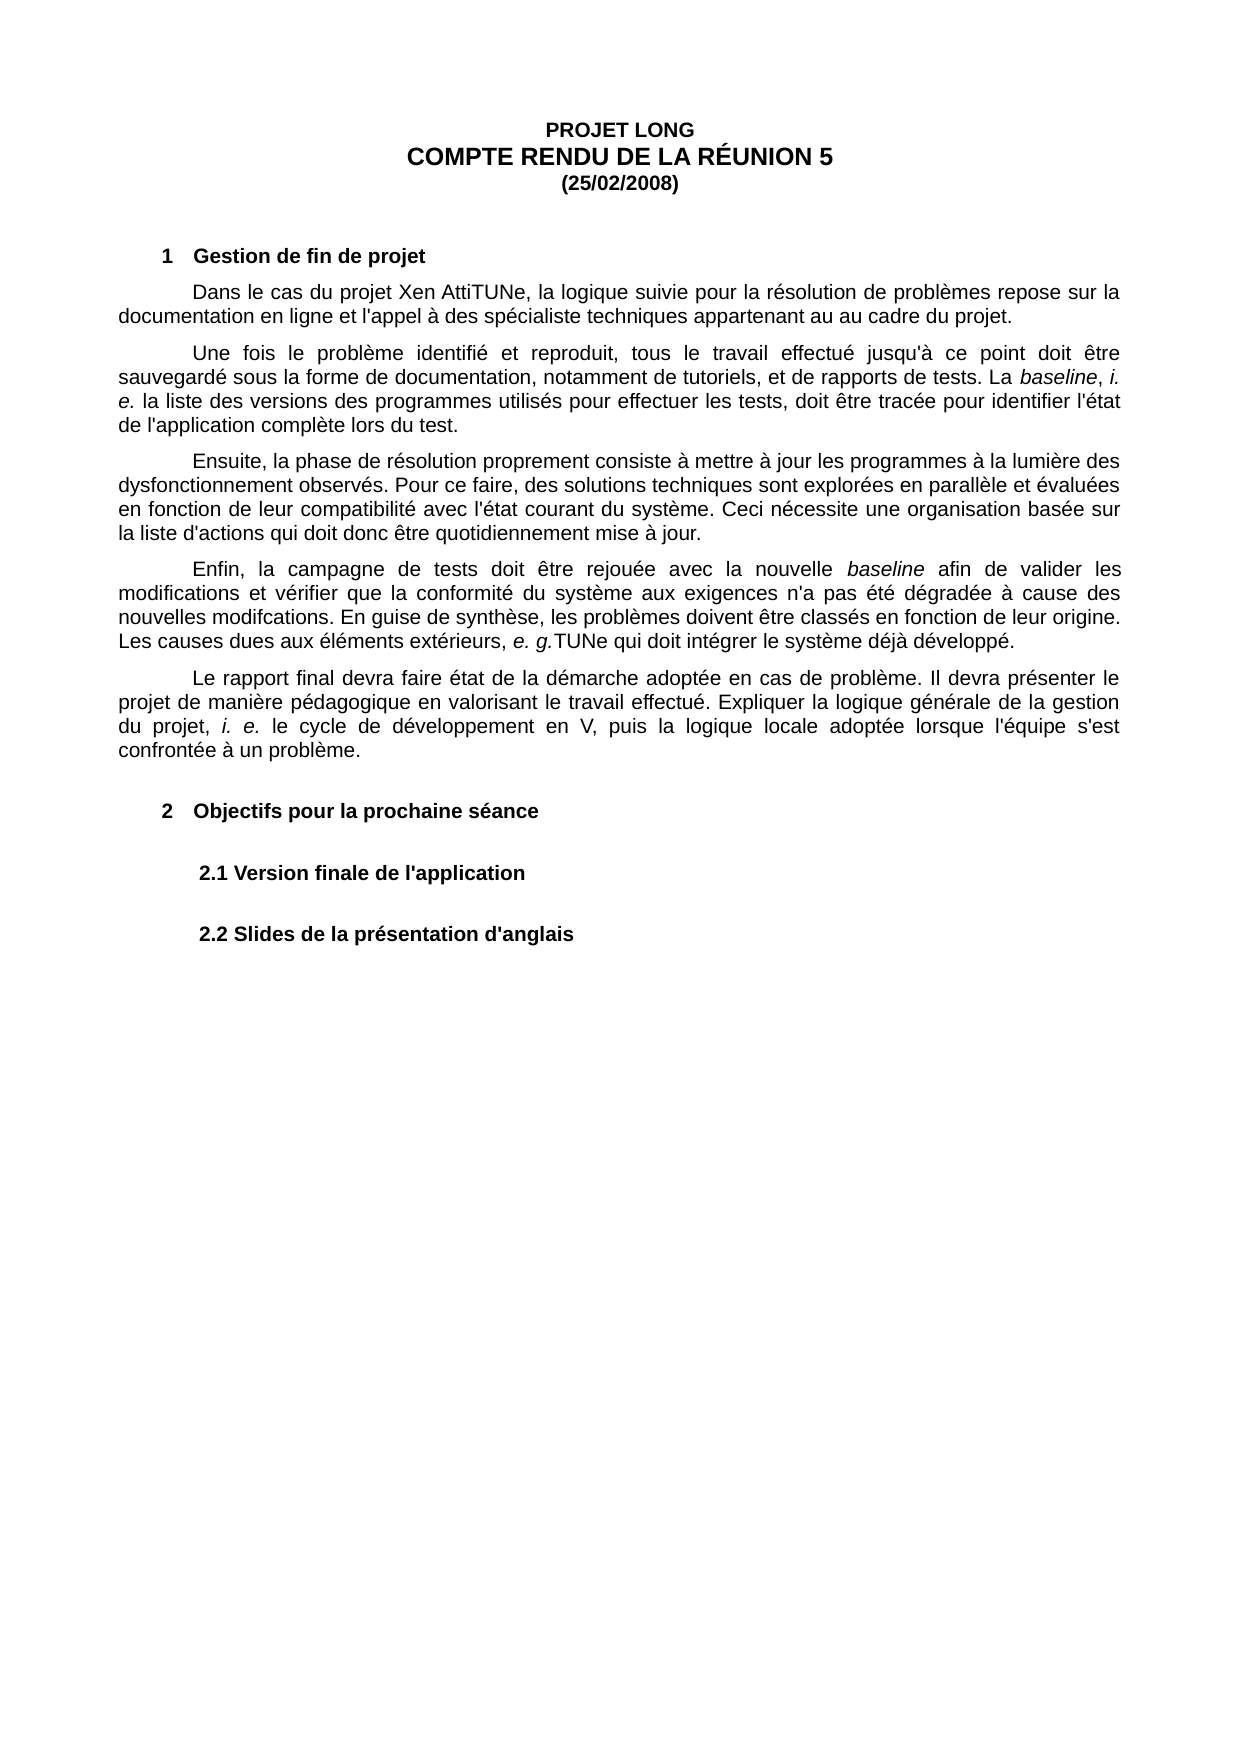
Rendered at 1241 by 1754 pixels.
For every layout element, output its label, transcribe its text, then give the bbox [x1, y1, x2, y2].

text Ensuite, la phase de résolution proprement consiste à mettre à jour les programmes à la lumière des dysfonctionnement observés. Pour ce faire, des solutions techniques sont explorées en parallèle et évaluées en fonction de leur compatibilité avec l'état courant du système. Ceci nécessite une organisation basée sur la liste d'actions qui doit donc être quotidiennement mise à jour. [118, 449, 1122, 545]
subtitle Gestion de fin de projet [156, 244, 1122, 268]
text Enfin, la campagne de tests doit être rejouée avec la nouvelle baseline afin de valider les modifications et vérifier que la conformité du système aux exigences n'a pas été dégradée à cause des nouvelles modifcations. En guise de synthèse, les problèmes doivent être classés en fonction de leur origine. Les causes dues aux éléments extérieurs, e. g.TUNe qui doit intégrer le système déjà développé. [118, 557, 1122, 653]
subtitle Objectifs pour la prochaine séance [156, 799, 1122, 823]
text Dans le cas du projet Xen AttiTUNe, la logique suivie pour la résolution de problèmes repose sur la documentation en ligne et l'appel à des spécialiste techniques appartenant au au cadre du projet. [118, 280, 1122, 328]
text PROJET LONG [118, 118, 1122, 142]
text Le rapport final devra faire état de la démarche adoptée en cas de problème. Il devra présenter le projet de manière pédagogique en valorisant le travail effectué. Expliquer la logique générale de la gestion du projet, i. e. le cycle de développement en V, puis la logique locale adoptée lorsque l'équipe s'est confrontée à un problème. [118, 666, 1122, 761]
text COMPTE RENDU DE LA RÉUNION 5 [118, 142, 1122, 171]
text Une fois le problème identifié et reproduit, tous le travail effectué jusqu'à ce point doit être sauvegardé sous la forme de documentation, notamment de tutoriels, et de rapports de tests. La baseline, i. e. la liste des versions des programmes utilisés pour effectuer les tests, doit être tracée pour identifier l'état de l'application complète lors du test. [118, 341, 1122, 436]
text (25/02/2008) [118, 171, 1122, 195]
subtitle Slides de la présentation d'anglais [193, 922, 1122, 946]
subtitle Version finale de l'application [193, 860, 1122, 884]
